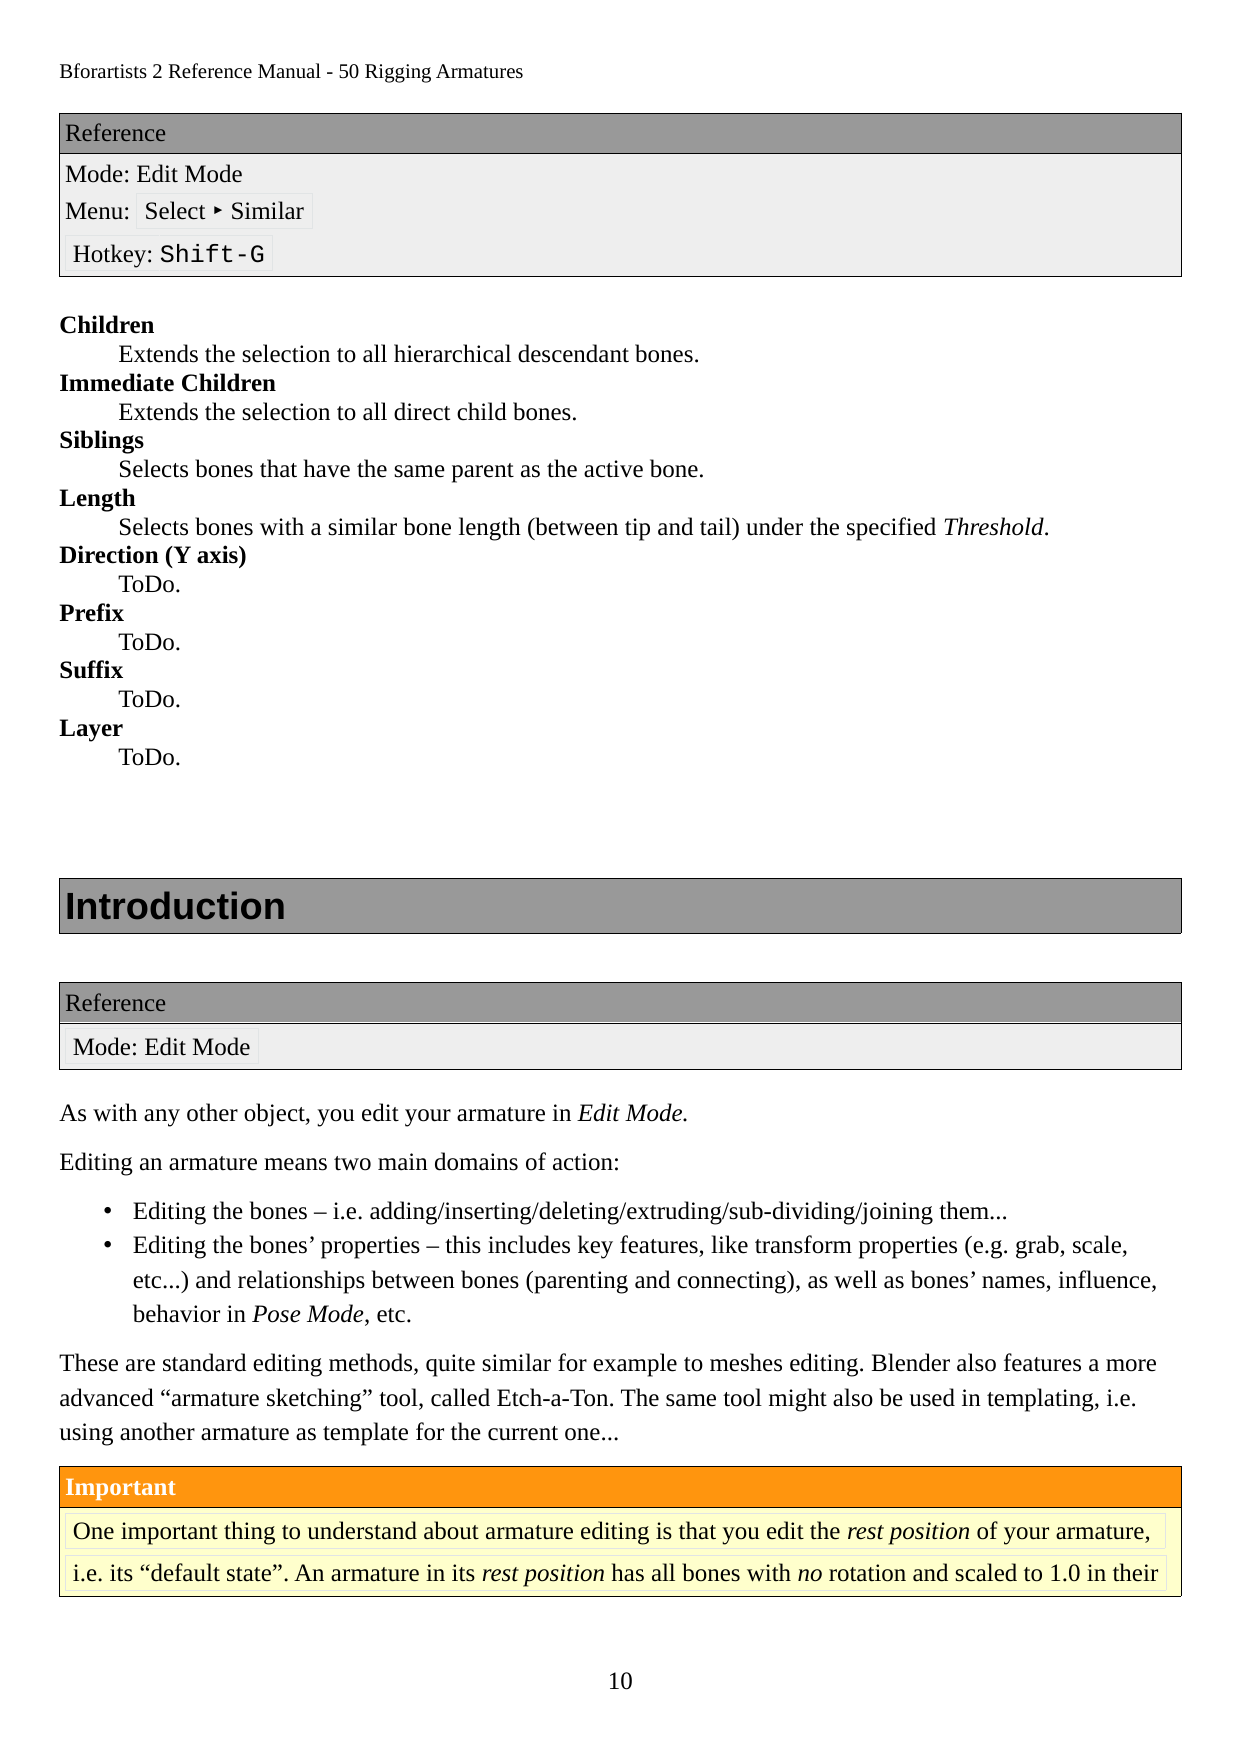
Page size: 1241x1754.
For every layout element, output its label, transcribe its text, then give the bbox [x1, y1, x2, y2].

table_header Reference [60, 114, 1181, 153]
list ToDo. [118, 684, 1181, 713]
table_header Important [60, 1467, 1181, 1507]
text As with any other object, you edit your armature in Edit Mode. [59, 1098, 1181, 1126]
list Editing the bones – i.e. adding/inserting/deleting/extruding/sub-dividing/joining them... [103, 1196, 1181, 1224]
list ToDo. [118, 742, 1181, 771]
list ToDo. [118, 569, 1181, 598]
subtitle Prefix [59, 598, 1181, 627]
subtitle Children [59, 311, 1181, 339]
subtitle Layer [59, 713, 1181, 742]
text These are standard editing methods, quite similar for example to meshes editing. Blender also features a more advanced “armature sketching” tool, called Etch-a-Ton. The same tool might also be used in templating, i.e. using another armature as template for the current one... [59, 1348, 1181, 1446]
subtitle Immediate Children [59, 368, 1181, 397]
list ToDo. [118, 627, 1181, 656]
list Extends the selection to all direct child bones. [118, 397, 1181, 426]
list Editing the bones’ properties – this includes key features, like transform properties (e.g. grab, scale, etc...) and relationships between bones (parenting and connecting), as well as bones’ names, influence, behavior in Pose Mode, etc. [103, 1230, 1181, 1328]
table_cell Mode: Edit Mode [60, 1024, 1181, 1069]
text Editing an armature means two main domains of action: [59, 1147, 1181, 1176]
table_cell One important thing to understand about armature editing is that you edit the rest position of your armature, i.e. its “default state”. An armature in its rest position has all bones with no rotation and scaled to 1.0 in their [60, 1508, 1181, 1596]
subtitle Direction (Y axis) [59, 541, 1181, 569]
list Extends the selection to all hierarchical descendant bones. [118, 339, 1181, 368]
list Selects bones that have the same parent as the active bone. [118, 454, 1181, 483]
table_header Reference [60, 983, 1181, 1022]
table_header Introduction [60, 879, 1181, 933]
subtitle Length [59, 483, 1181, 512]
subtitle Suffix [59, 656, 1181, 684]
subtitle Siblings [59, 426, 1181, 454]
list Selects bones with a similar bone length (between tip and tail) under the specified Threshold. [118, 512, 1181, 541]
table_cell Mode: Edit Mode Menu: Select ‣ Similar Hotkey: Shift-G [60, 154, 1181, 276]
